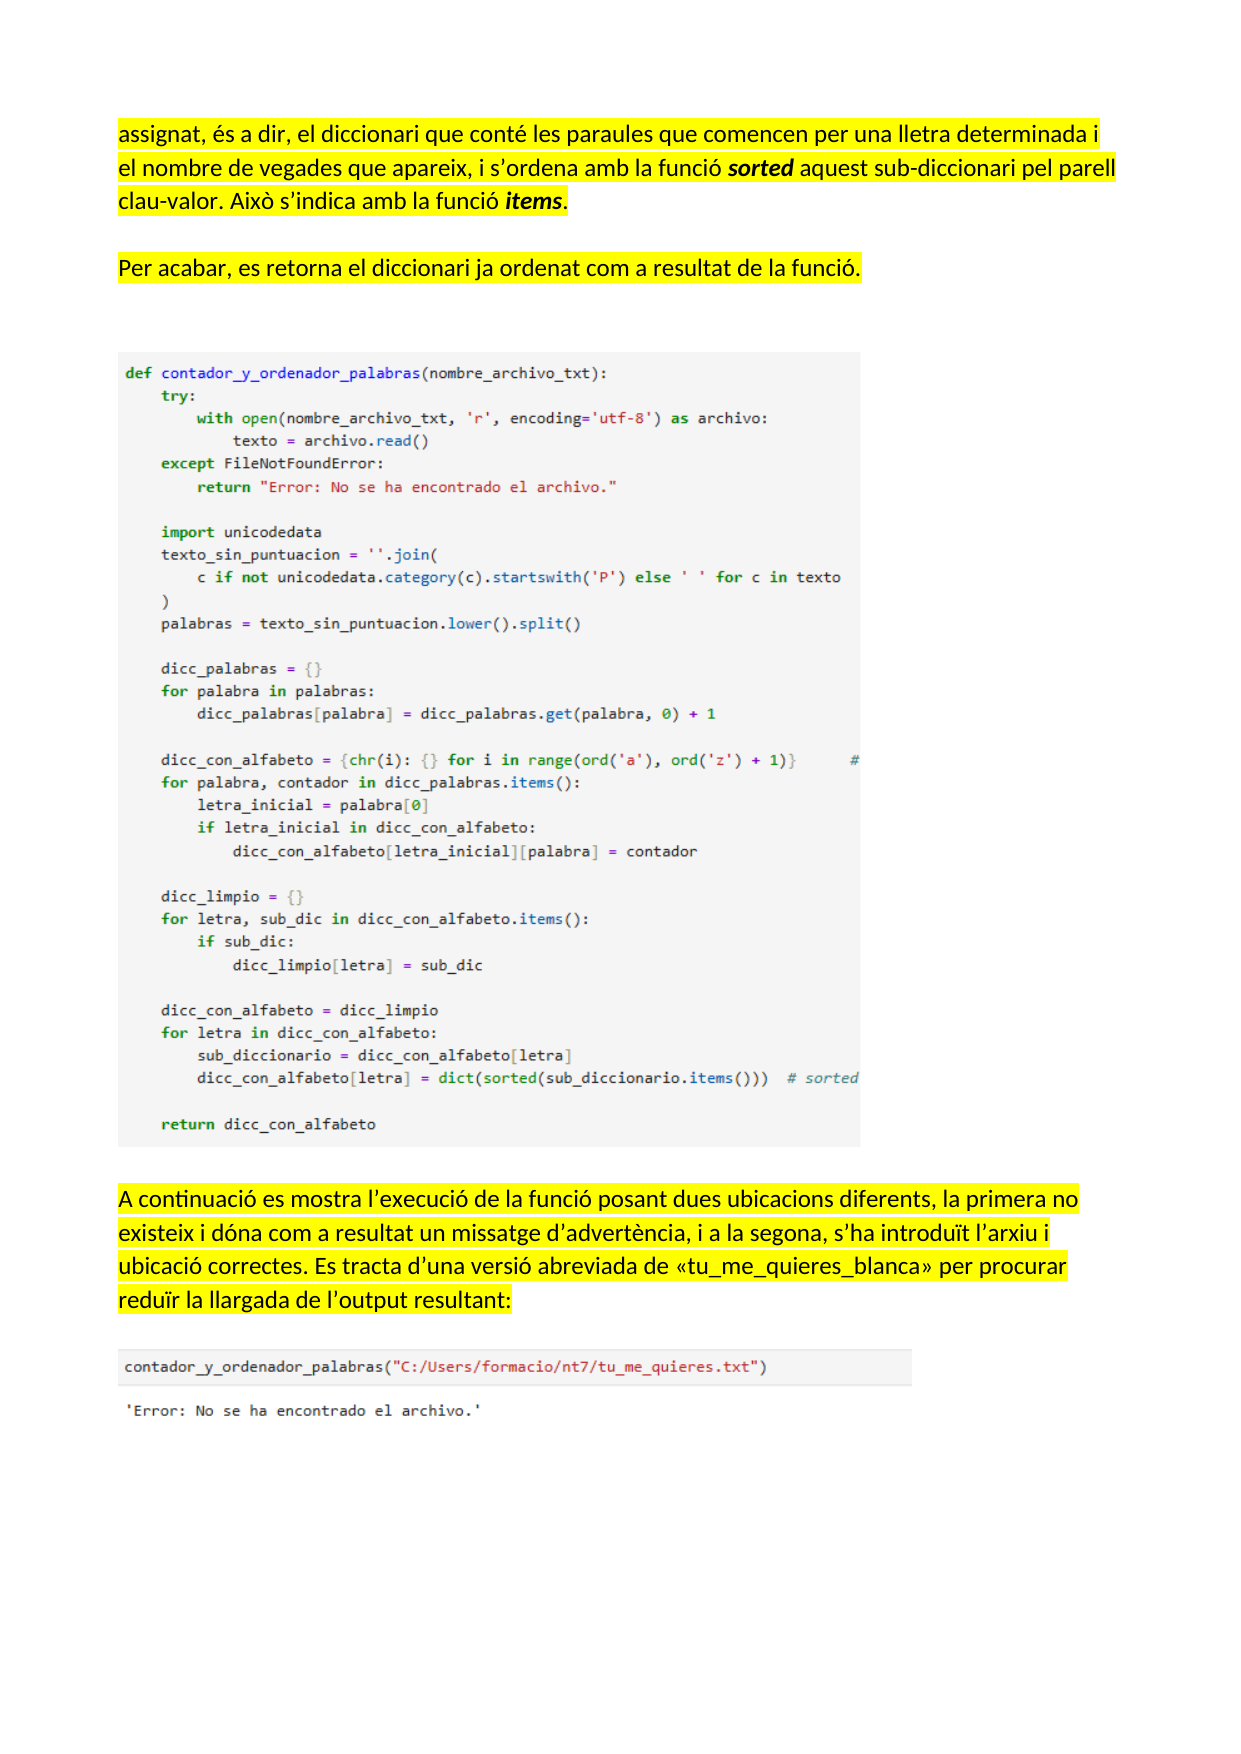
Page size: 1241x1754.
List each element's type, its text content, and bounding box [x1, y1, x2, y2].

text assignat, és a dir, el diccionari que conté les paraules que comencen per una lletra determinada i el nombre de vegades que apareix, i s’ordena amb la funció sorted aquest sub-diccionari pel parell clau-valor. Això s’indica amb la funció items. [118, 118, 1122, 216]
picture [118, 1348, 912, 1431]
text A continuació es mostra l’execució de la funció posant dues ubicacions diferents, la primera no existeix i dóna com a resultat un missatge d’advertència, i a la segona, s’ha introduït l’arxiu i ubicació correctes. Es tracta d’una versió abreviada de «tu_me_quieres_blanca» per procurar reduïr la llargada de l’output resultant: [118, 1183, 1122, 1314]
picture [118, 352, 861, 1147]
text Per acabar, es retorna el diccionari ja ordenat com a resultat de la funció. [118, 252, 1122, 283]
